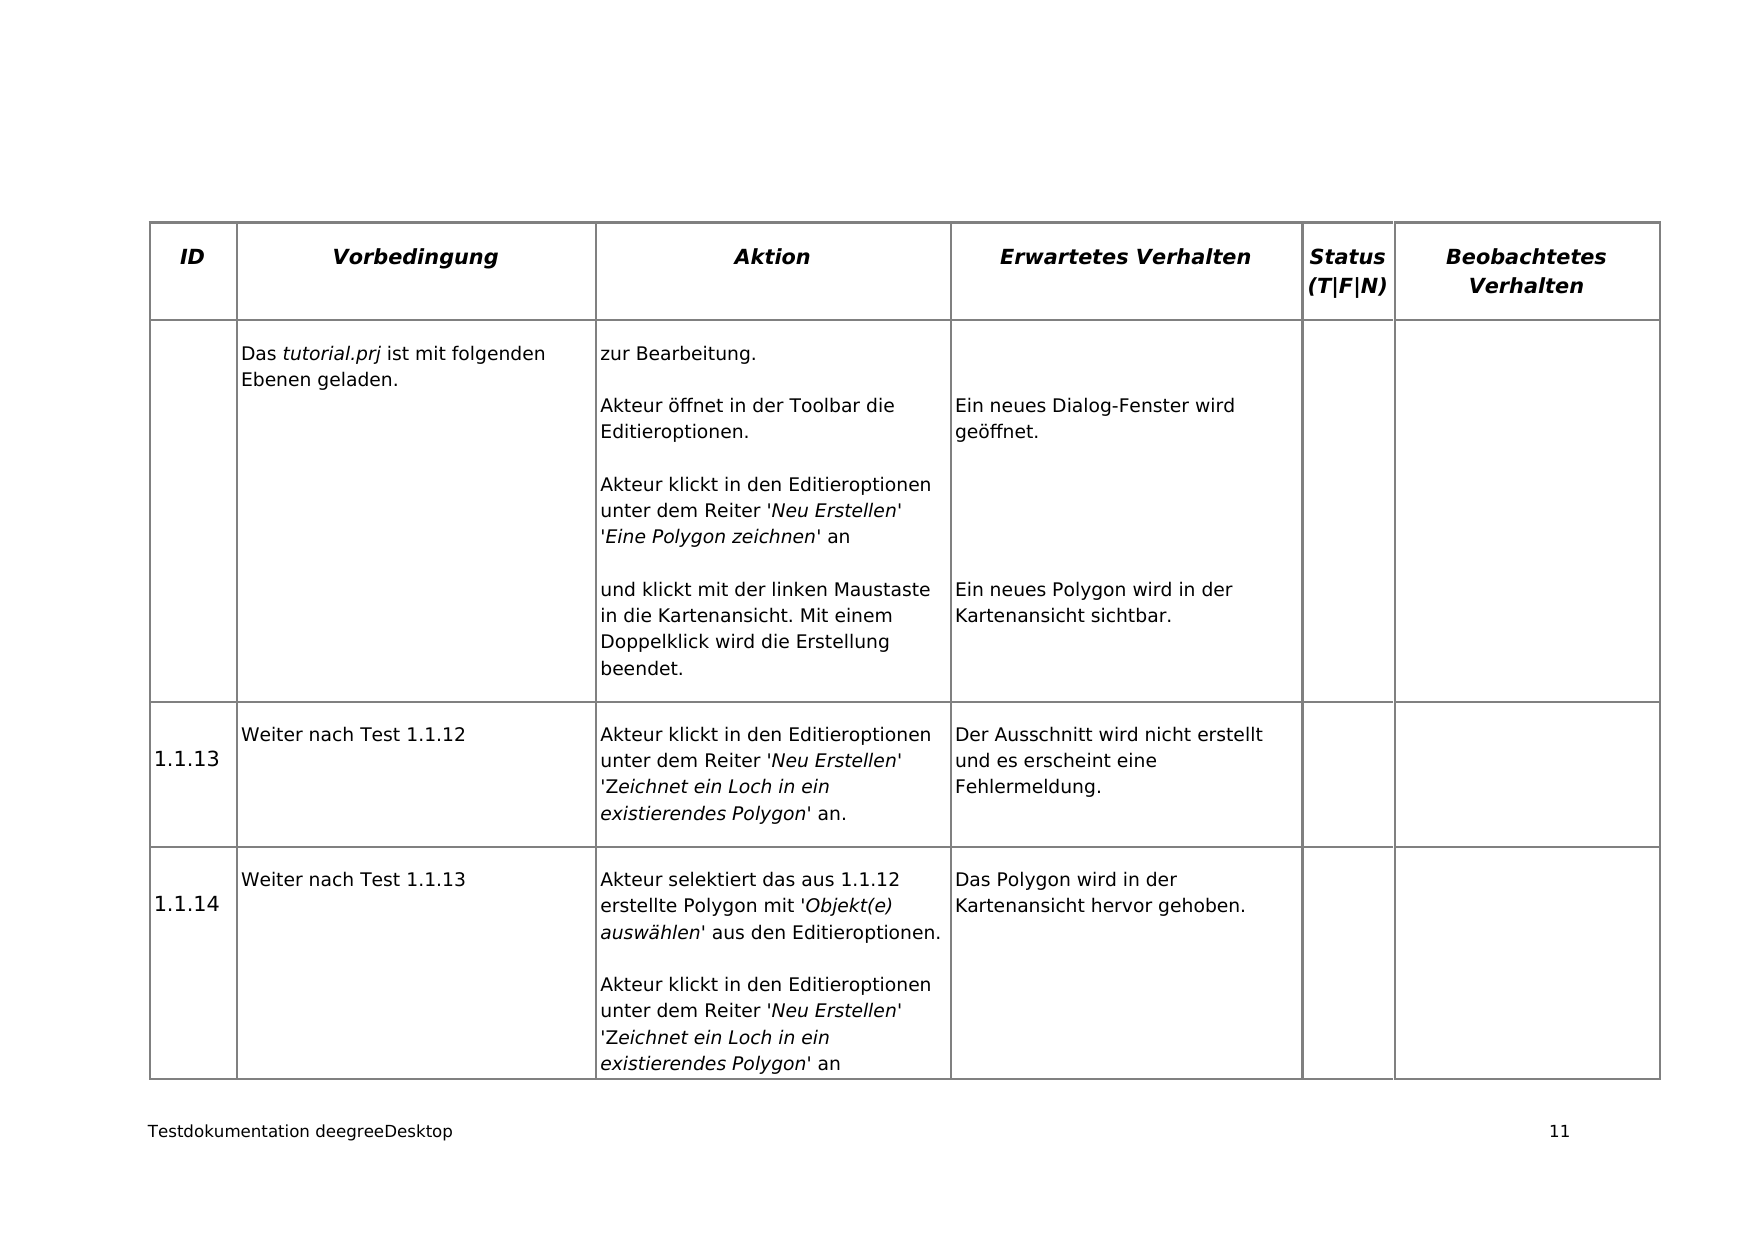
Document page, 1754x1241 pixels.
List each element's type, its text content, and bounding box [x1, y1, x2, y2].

table_cell Weiter nach Test 1.1.12 [238, 703, 595, 846]
table_cell zur Bearbeitung. Akteur öffnet in der Toolbar die Editieroptionen. Akteur klickt in den Editieroptionen unter dem Reiter 'Neu Erstellen' 'Eine Polygon zeichnen' an und klickt mit der linken Maustaste in die Kartenansicht. Mit einem Doppelklick wird die Erstellung beendet. [597, 321, 950, 701]
table_cell [1396, 703, 1659, 846]
table_cell [1396, 848, 1659, 1078]
table_cell Akteur klickt in den Editieroptionen unter dem Reiter 'Neu Erstellen' 'Zeichnet ein Loch in ein existierendes Polygon' an. [597, 703, 950, 846]
table_cell [151, 848, 236, 1078]
table_cell [1304, 703, 1393, 846]
table_cell [1304, 321, 1393, 701]
table_header Vorbedingung [238, 224, 595, 319]
table_cell Der Ausschnitt wird nicht erstellt und es erscheint eine Fehlermeldung. [952, 703, 1301, 846]
table_cell Das Polygon wird in der Kartenansicht hervor gehoben. [952, 848, 1301, 1078]
table_cell [151, 321, 236, 701]
table_header Erwartetes Verhalten [952, 224, 1301, 319]
table_cell [151, 703, 236, 846]
table_cell Akteur selektiert das aus 1.1.12 erstellte Polygon mit 'Objekt(e) auswählen' aus den Editieroptionen. Akteur klickt in den Editieroptionen unter dem Reiter 'Neu Erstellen' 'Zeichnet ein Loch in ein existierendes Polygon' an [597, 848, 950, 1078]
table_header ID [151, 224, 236, 319]
table_header Beobachtetes Verhalten [1396, 224, 1659, 319]
table_header Status (T|F|N) [1304, 224, 1393, 319]
table_cell [1396, 321, 1659, 701]
table_header Aktion [597, 224, 950, 319]
table_cell Ein neues Dialog-Fenster wird geöffnet. Ein neues Polygon wird in der Kartenansicht sichtbar. [952, 321, 1301, 701]
table_cell Das tutorial.prj ist mit folgenden Ebenen geladen. [238, 321, 595, 701]
table_cell Weiter nach Test 1.1.13 [238, 848, 595, 1078]
table_cell [1304, 848, 1393, 1078]
